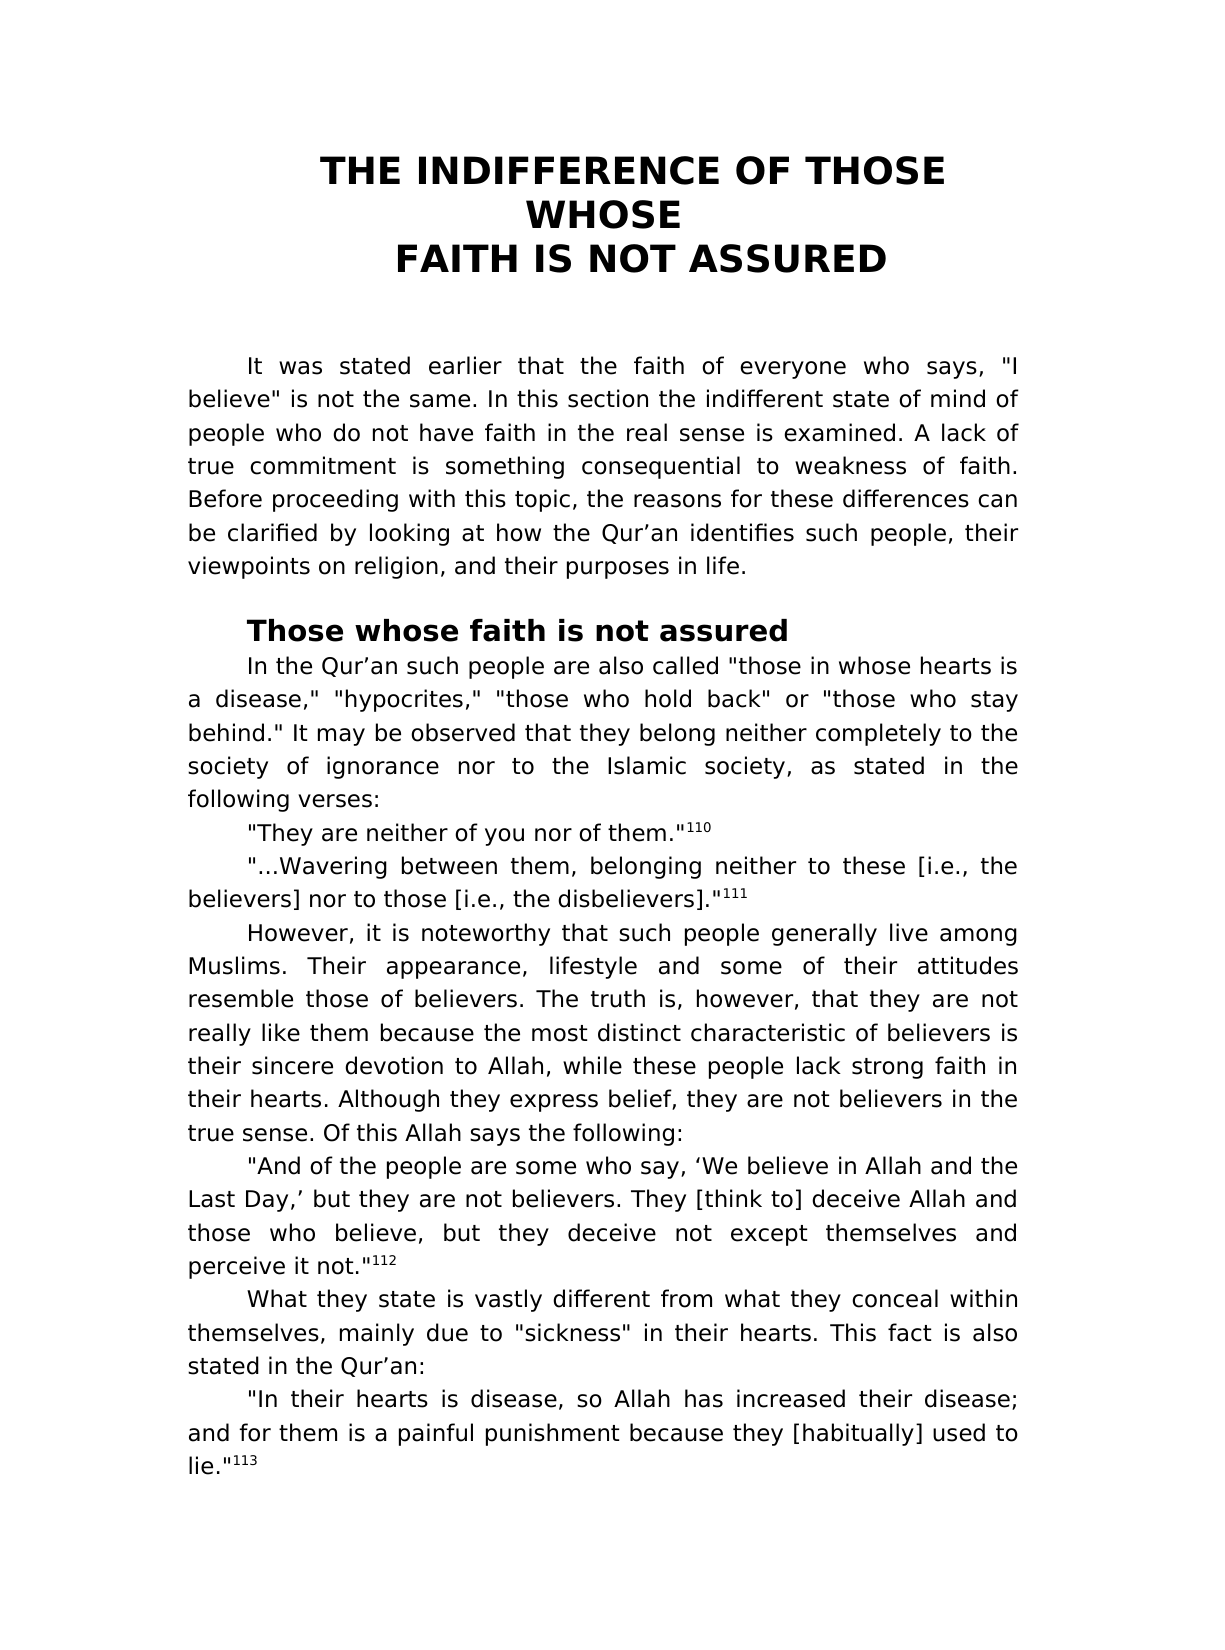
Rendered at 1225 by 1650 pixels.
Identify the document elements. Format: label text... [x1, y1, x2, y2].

text "In their hearts is disease, so Allah has increased their disease; and for them is a painful punishment because they [habitually] used to lie."113 [187, 1381, 1020, 1481]
text In the Qur’an such people are also called "those in whose hearts is a disease," "hypocrites," "those who hold back" or "those who stay behind." It may be observed that they belong neither completely to the society of ignorance nor to the Islamic society, as stated in the following verses: [187, 648, 1020, 814]
text "And of the people are some who say, ‘We believe in Allah and the Last Day,’ but they are not believers. They [think to] deceive Allah and those who believe, but they deceive not except themselves and perceive it not."112 [187, 1148, 1020, 1281]
text Those whose faith is not assured [187, 614, 1020, 648]
text FAITH IS NOT ASSURED [187, 237, 1020, 281]
text However, it is noteworthy that such people generally live among Muslims. Their appearance, lifestyle and some of their attitudes resemble those of believers. The truth is, however, that they are not really like them because the most distinct characteristic of believers is their sincere devotion to Allah, while these people lack strong faith in their hearts. Although they express belief, they are not believers in the true sense. Of this Allah says the following: [187, 914, 1020, 1148]
text It was stated earlier that the faith of everyone who says, "I believe" is not the same. In this section the indifferent state of mind of people who do not have faith in the real sense is examined. A lack of true commitment is something consequential to weakness of faith. Before proceeding with this topic, the reasons for these differences can be clarified by looking at how the Qur’an identifies such people, their viewpoints on religion, and their purposes in life. [187, 348, 1020, 581]
text What they state is vastly different from what they conceal within themselves, mainly due to "sickness" in their hearts. This fact is also stated in the Qur’an: [187, 1281, 1020, 1381]
text "They are neither of you nor of them."110 [187, 814, 1020, 848]
text "...Wavering between them, belonging neither to these [i.e., the believers] nor to those [i.e., the disbelievers]."111 [187, 848, 1020, 914]
text THE INDIFFERENCE OF THOSE WHOSE [187, 150, 1020, 237]
